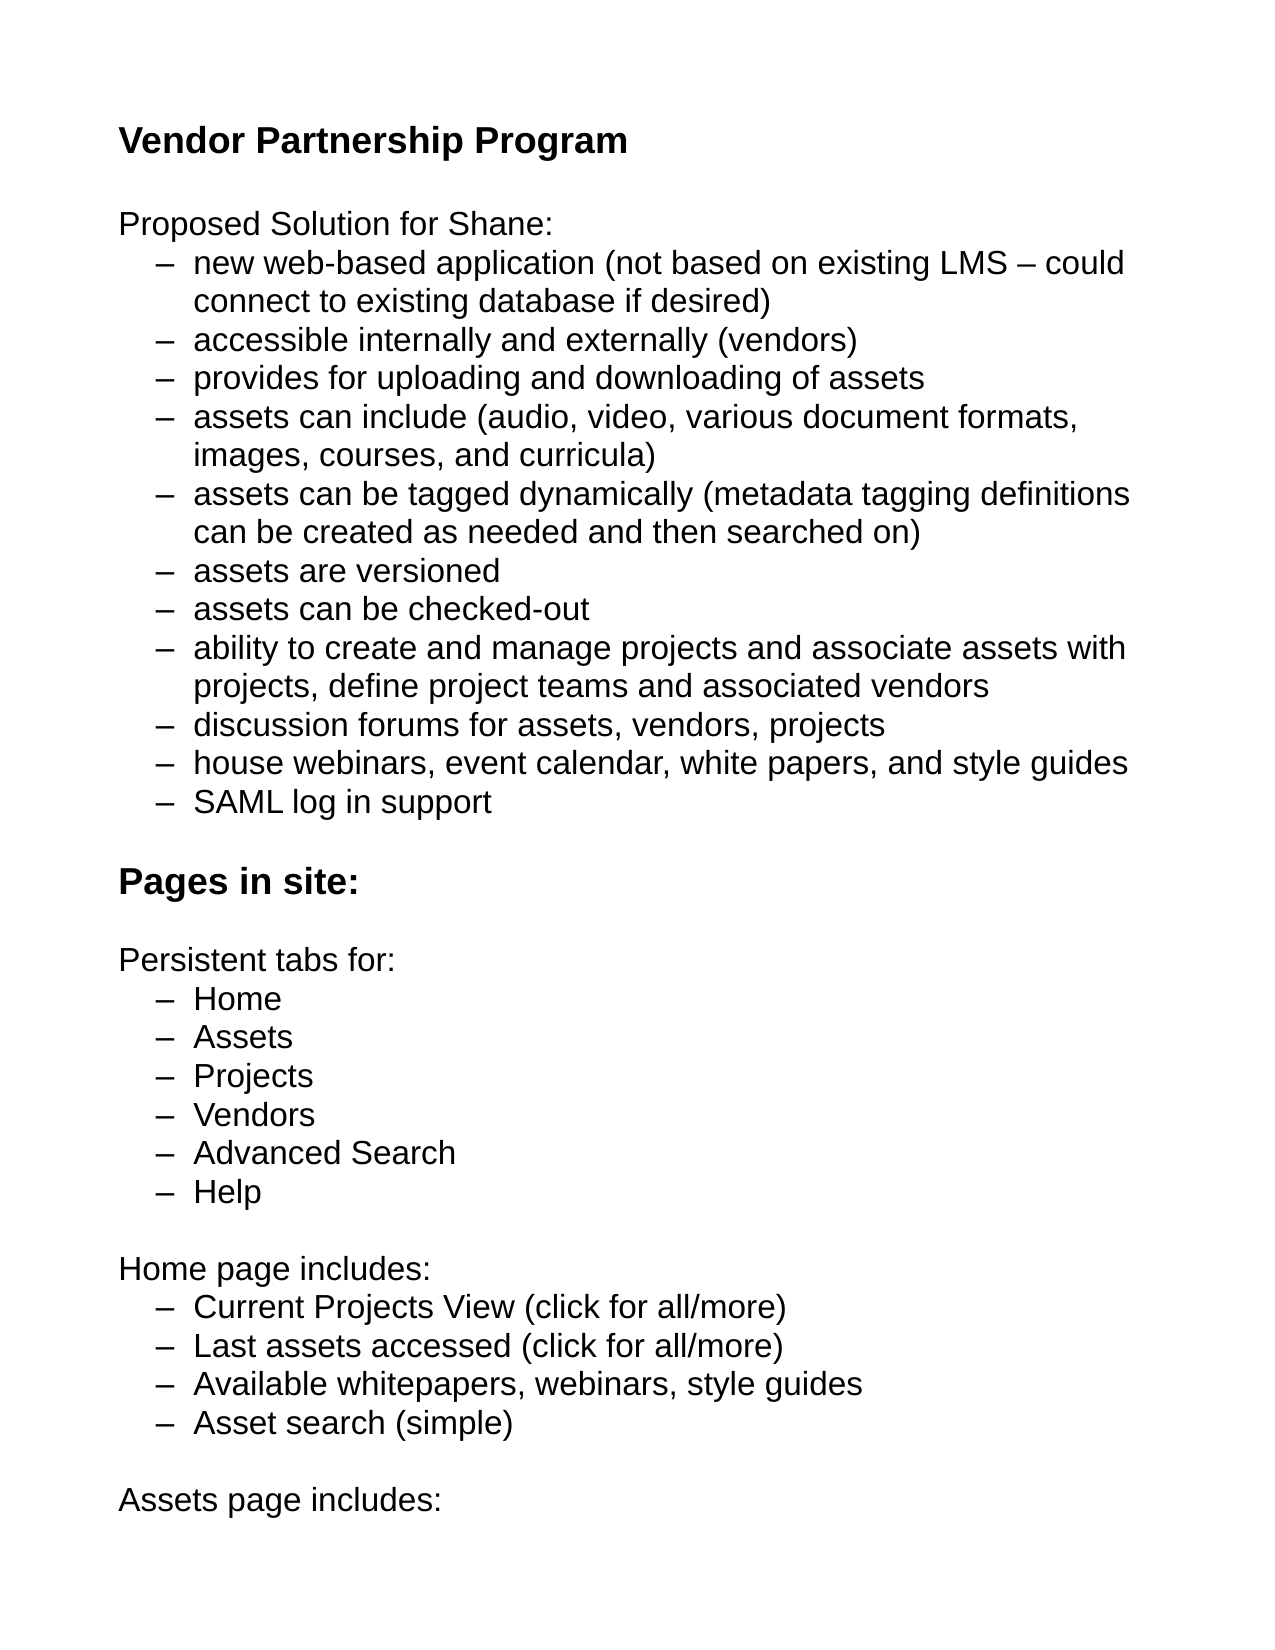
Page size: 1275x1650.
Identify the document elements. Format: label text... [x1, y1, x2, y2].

list Help [156, 1172, 1157, 1210]
list Advanced Search [156, 1133, 1157, 1172]
text Vendor Partnership Program [118, 118, 1157, 161]
list assets can be tagged dynamically (metadata tagging definitions can be created as needed and then searched on) [156, 474, 1157, 551]
list Vendors [156, 1094, 1157, 1133]
list provides for uploading and downloading of assets [156, 358, 1157, 397]
list Current Projects View (click for all/more) [156, 1287, 1157, 1326]
list Assets [156, 1017, 1157, 1056]
list Home [156, 979, 1157, 1017]
list accessible internally and externally (vendors) [156, 320, 1157, 358]
list ability to create and manage projects and associate assets with projects, define project teams and associated vendors [156, 628, 1157, 705]
text Persistent tabs for: [118, 941, 1157, 979]
list Last assets accessed (click for all/more) [156, 1326, 1157, 1364]
list assets can include (audio, video, various document formats, images, courses, and curricula) [156, 397, 1157, 474]
text Assets page includes: [118, 1480, 1157, 1518]
list assets can be checked-out [156, 589, 1157, 628]
list Projects [156, 1056, 1157, 1094]
list Available whitepapers, webinars, style guides [156, 1364, 1157, 1403]
list assets are versioned [156, 551, 1157, 589]
list discussion forums for assets, vendors, projects [156, 705, 1157, 743]
list SAML log in support [156, 782, 1157, 821]
text Pages in site: [118, 859, 1157, 902]
list new web-based application (not based on existing LMS – could connect to existing database if desired) [156, 243, 1157, 320]
list Asset search (simple) [156, 1403, 1157, 1441]
text Home page includes: [118, 1249, 1157, 1287]
text Proposed Solution for Shane: [118, 204, 1157, 243]
list house webinars, event calendar, white papers, and style guides [156, 743, 1157, 782]
